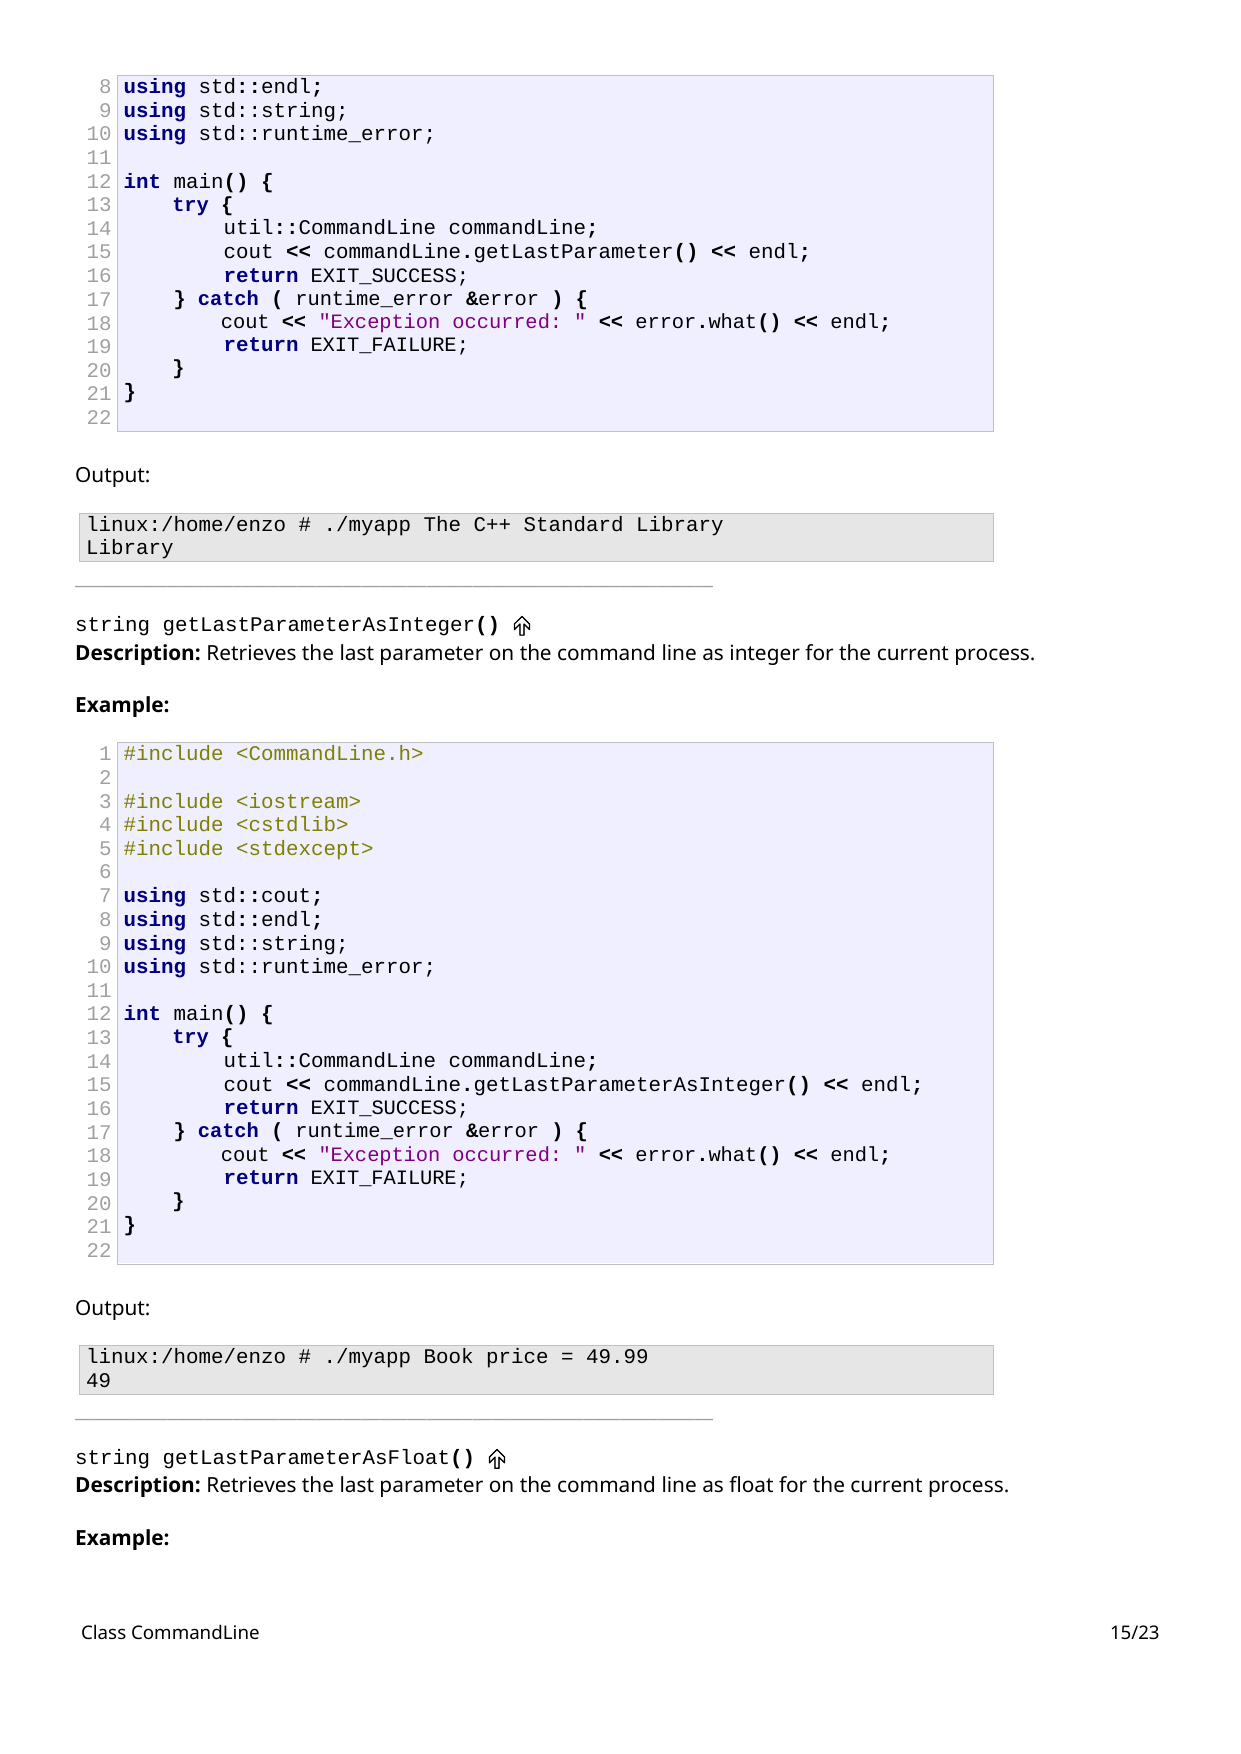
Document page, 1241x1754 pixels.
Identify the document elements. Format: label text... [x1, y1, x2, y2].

text _____________________________________________________________________ [75, 562, 1165, 590]
table_header 8 9 10 11 12 13 14 15 16 17 18 19 20 21 22 [80, 75, 117, 431]
text Description: Retrieves the last parameter on the command line as integer for the current process. [75, 638, 1165, 666]
text Output: [75, 1293, 1165, 1322]
text Output: [75, 461, 1165, 489]
text Description: Retrieves the last parameter on the command line as float for the current process. [75, 1471, 1165, 1499]
text string getLastParameterAsFloat()  [75, 1447, 1165, 1471]
table_header #include <CommandLine.h> #include <iostream> #include <cstdlib> #include <stdexcept> using std::cout; using std::endl; using std::string; using std::runtime_error; int main() { try { util::CommandLine commandLine; cout << commandLine.getLastParameterAsInteger() << endl; return EXIT_SUCCESS; } catch ( runtime_error &error ) { cout << "Exception occurred: " << error.what() << endl; return EXIT_FAILURE; } } [118, 743, 993, 1263]
table_header linux:/home/enzo # ./myapp The C++ Standard Library Library [80, 514, 993, 561]
text Example: [75, 690, 1165, 742]
table_header linux:/home/enzo # ./myapp Book price = 49.99 49 [80, 1346, 993, 1394]
table_header 1 2 3 4 5 6 7 8 9 10 11 12 13 14 15 16 17 18 19 20 21 22 [80, 742, 117, 1263]
table_header using std::endl; using std::string; using std::runtime_error; int main() { try { util::CommandLine commandLine; cout << commandLine.getLastParameter() << endl; return EXIT_SUCCESS; } catch ( runtime_error &error ) { cout << "Exception occurred: " << error.what() << endl; return EXIT_FAILURE; } } [118, 76, 993, 431]
text _____________________________________________________________________ [75, 1395, 1165, 1423]
text Example: [75, 1523, 1165, 1575]
text string getLastParameterAsInteger()  [75, 614, 1165, 638]
